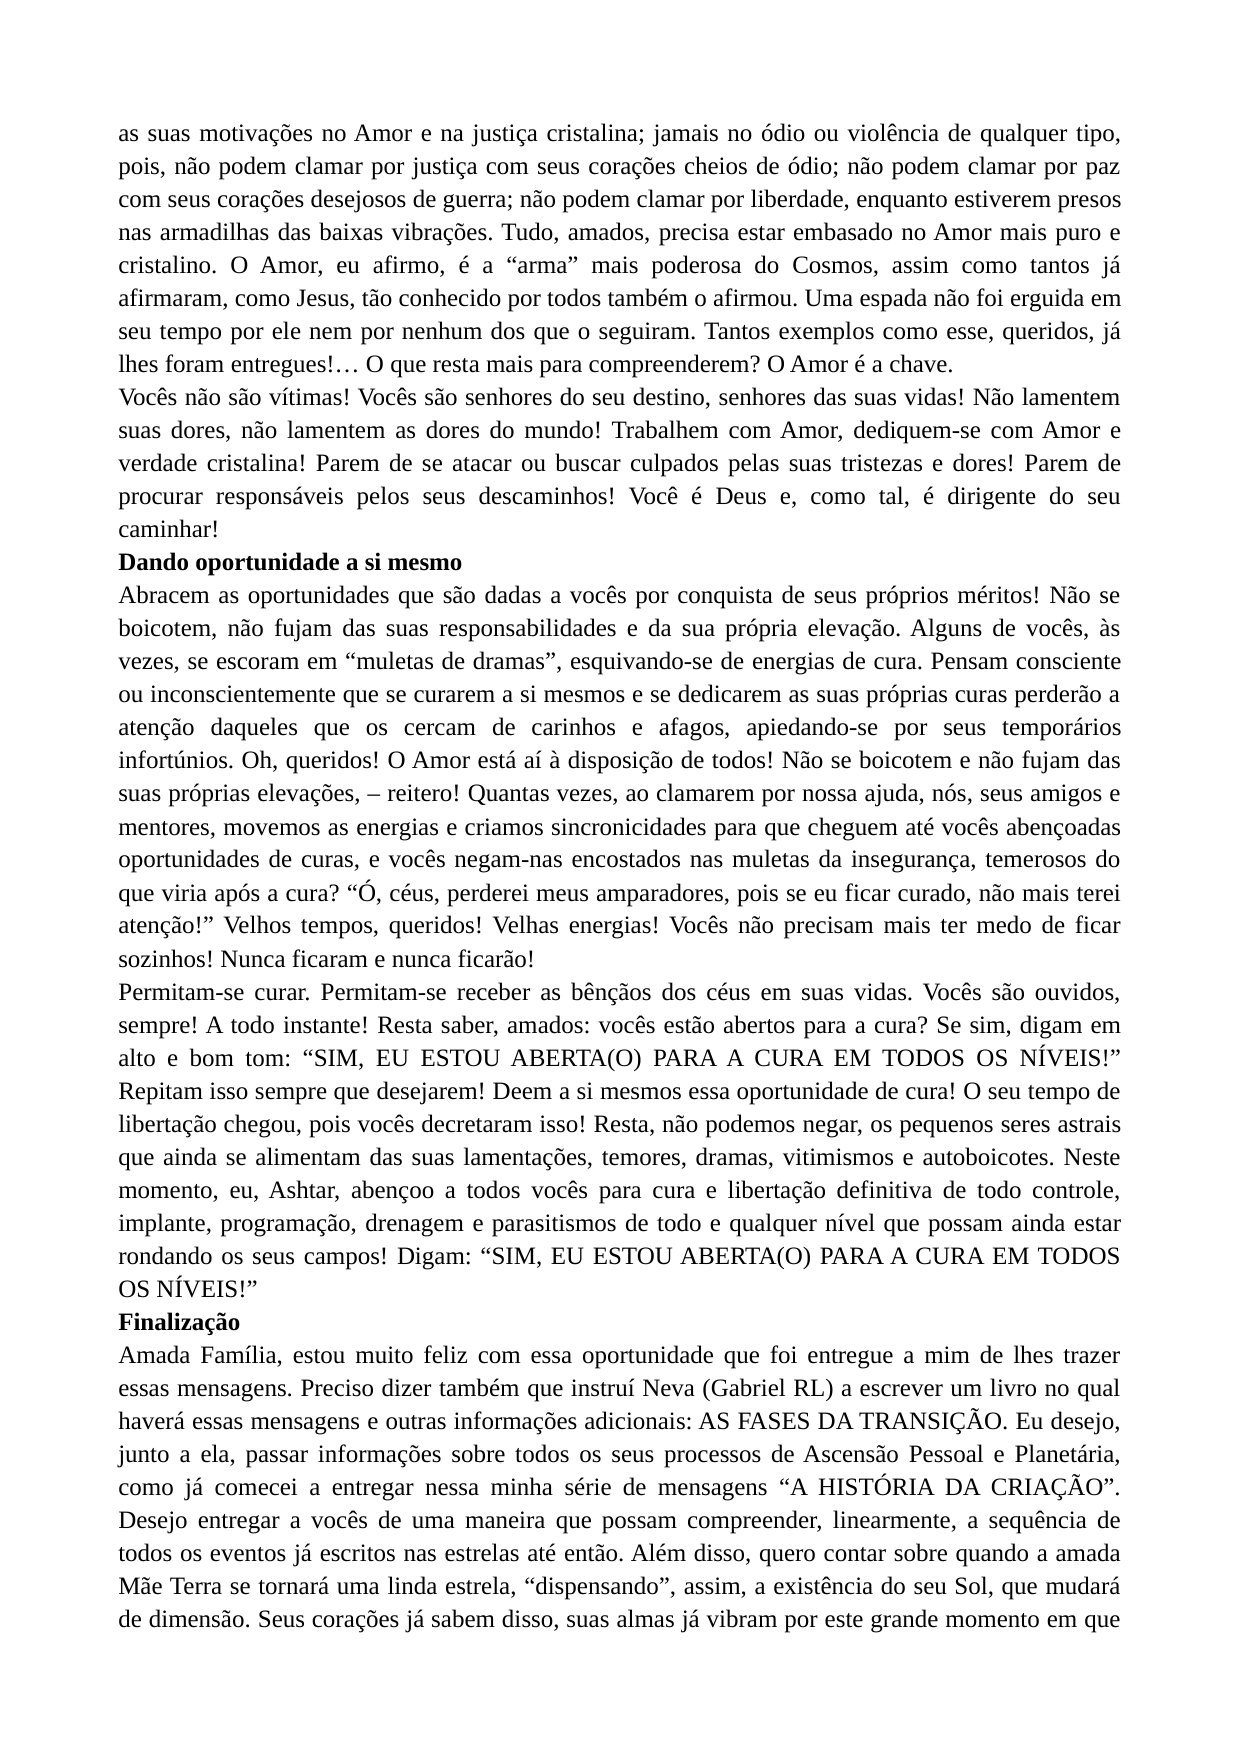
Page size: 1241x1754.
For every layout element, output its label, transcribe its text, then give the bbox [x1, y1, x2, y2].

text as suas motivações no Amor e na justiça cristalina; jamais no ódio ou violência de qualquer tipo, pois, não podem clamar por justiça com seus corações cheios de ódio; não podem clamar por paz com seus corações desejosos de guerra; não podem clamar por liberdade, enquanto estiverem presos nas armadilhas das baixas vibrações. Tudo, amados, precisa estar embasado no Amor mais puro e cristalino. O Amor, eu afirmo, é a “arma” mais poderosa do Cosmos, assim como tantos já afirmaram, como Jesus, tão conhecido por todos também o afirmou. Uma espada não foi erguida em seu tempo por ele nem por nenhum dos que o seguiram. Tantos exemplos como esse, queridos, já lhes foram entregues!… O que resta mais para compreenderem? O Amor é a chave. [118, 118, 1122, 378]
text Permitam-se curar. Permitam-se receber as bênçãos dos céus em suas vidas. Vocês são ouvidos, sempre! A todo instante! Resta saber, amados: vocês estão abertos para a cura? Se sim, digam em alto e bom tom: “SIM, EU ESTOU ABERTA(O) PARA A CURA EM TODOS OS NÍVEIS!” Repitam isso sempre que desejarem! Deem a si mesmos essa oportunidade de cura! O seu tempo de libertação chegou, pois vocês decretaram isso! Resta, não podemos negar, os pequenos seres astrais que ainda se alimentam das suas lamentações, temores, dramas, vitimismos e autoboicotes. Neste momento, eu, Ashtar, abençoo a todos vocês para cura e libertação definitiva de todo controle, implante, programação, drenagem e parasitismos de todo e qualquer nível que possam ainda estar rondando os seus campos! Digam: “SIM, EU ESTOU ABERTA(O) PARA A CURA EM TODOS OS NÍVEIS!” [118, 977, 1122, 1303]
text Finalização [118, 1307, 1122, 1336]
text Abracem as oportunidades que são dadas a vocês por conquista de seus próprios méritos! Não se boicotem, não fujam das suas responsabilidades e da sua própria elevação. Alguns de vocês, às vezes, se escoram em “muletas de dramas”, esquivando-se de energias de cura. Pensam consciente ou inconscientemente que se curarem a si mesmos e se dedicarem as suas próprias curas perderão a atenção daqueles que os cercam de carinhos e afagos, apiedando-se por seus temporários infortúnios. Oh, queridos! O Amor está aí à disposição de todos! Não se boicotem e não fujam das suas próprias elevações, – reitero! Quantas vezes, ao clamarem por nossa ajuda, nós, seus amigos e mentores, movemos as energias e criamos sincronicidades para que cheguem até vocês abençoadas oportunidades de curas, e vocês negam-nas encostados nas muletas da insegurança, temerosos do que viria após a cura? “Ó, céus, perderei meus amparadores, pois se eu ficar curado, não mais terei atenção!” Velhos tempos, queridos! Velhas energias! Vocês não precisam mais ter medo de ficar sozinhos! Nunca ficaram e nunca ficarão! [118, 580, 1122, 972]
text Dando oportunidade a si mesmo [118, 547, 1122, 576]
text Amada Família, estou muito feliz com essa oportunidade que foi entregue a mim de lhes trazer essas mensagens. Preciso dizer também que instruí Neva (Gabriel RL) a escrever um livro no qual haverá essas mensagens e outras informações adicionais: AS FASES DA TRANSIÇÃO. Eu desejo, junto a ela, passar informações sobre todos os seus processos de Ascensão Pessoal e Planetária, como já comecei a entregar nessa minha série de mensagens “A HISTÓRIA DA CRIAÇÃO”. Desejo entregar a vocês de uma maneira que possam compreender, linearmente, a sequência de todos os eventos já escritos nas estrelas até então. Além disso, quero contar sobre quando a amada Mãe Terra se tornará uma linda estrela, “dispensando”, assim, a existência do seu Sol, que mudará de dimensão. Seus corações já sabem disso, suas almas já vibram por este grande momento em que [118, 1340, 1122, 1633]
text Vocês não são vítimas! Vocês são senhores do seu destino, senhores das suas vidas! Não lamentem suas dores, não lamentem as dores do mundo! Trabalhem com Amor, dediquem-se com Amor e verdade cristalina! Parem de se atacar ou buscar culpados pelas suas tristezas e dores! Parem de procurar responsáveis pelos seus descaminhos! Você é Deus e, como tal, é dirigente do seu caminhar! [118, 382, 1122, 543]
